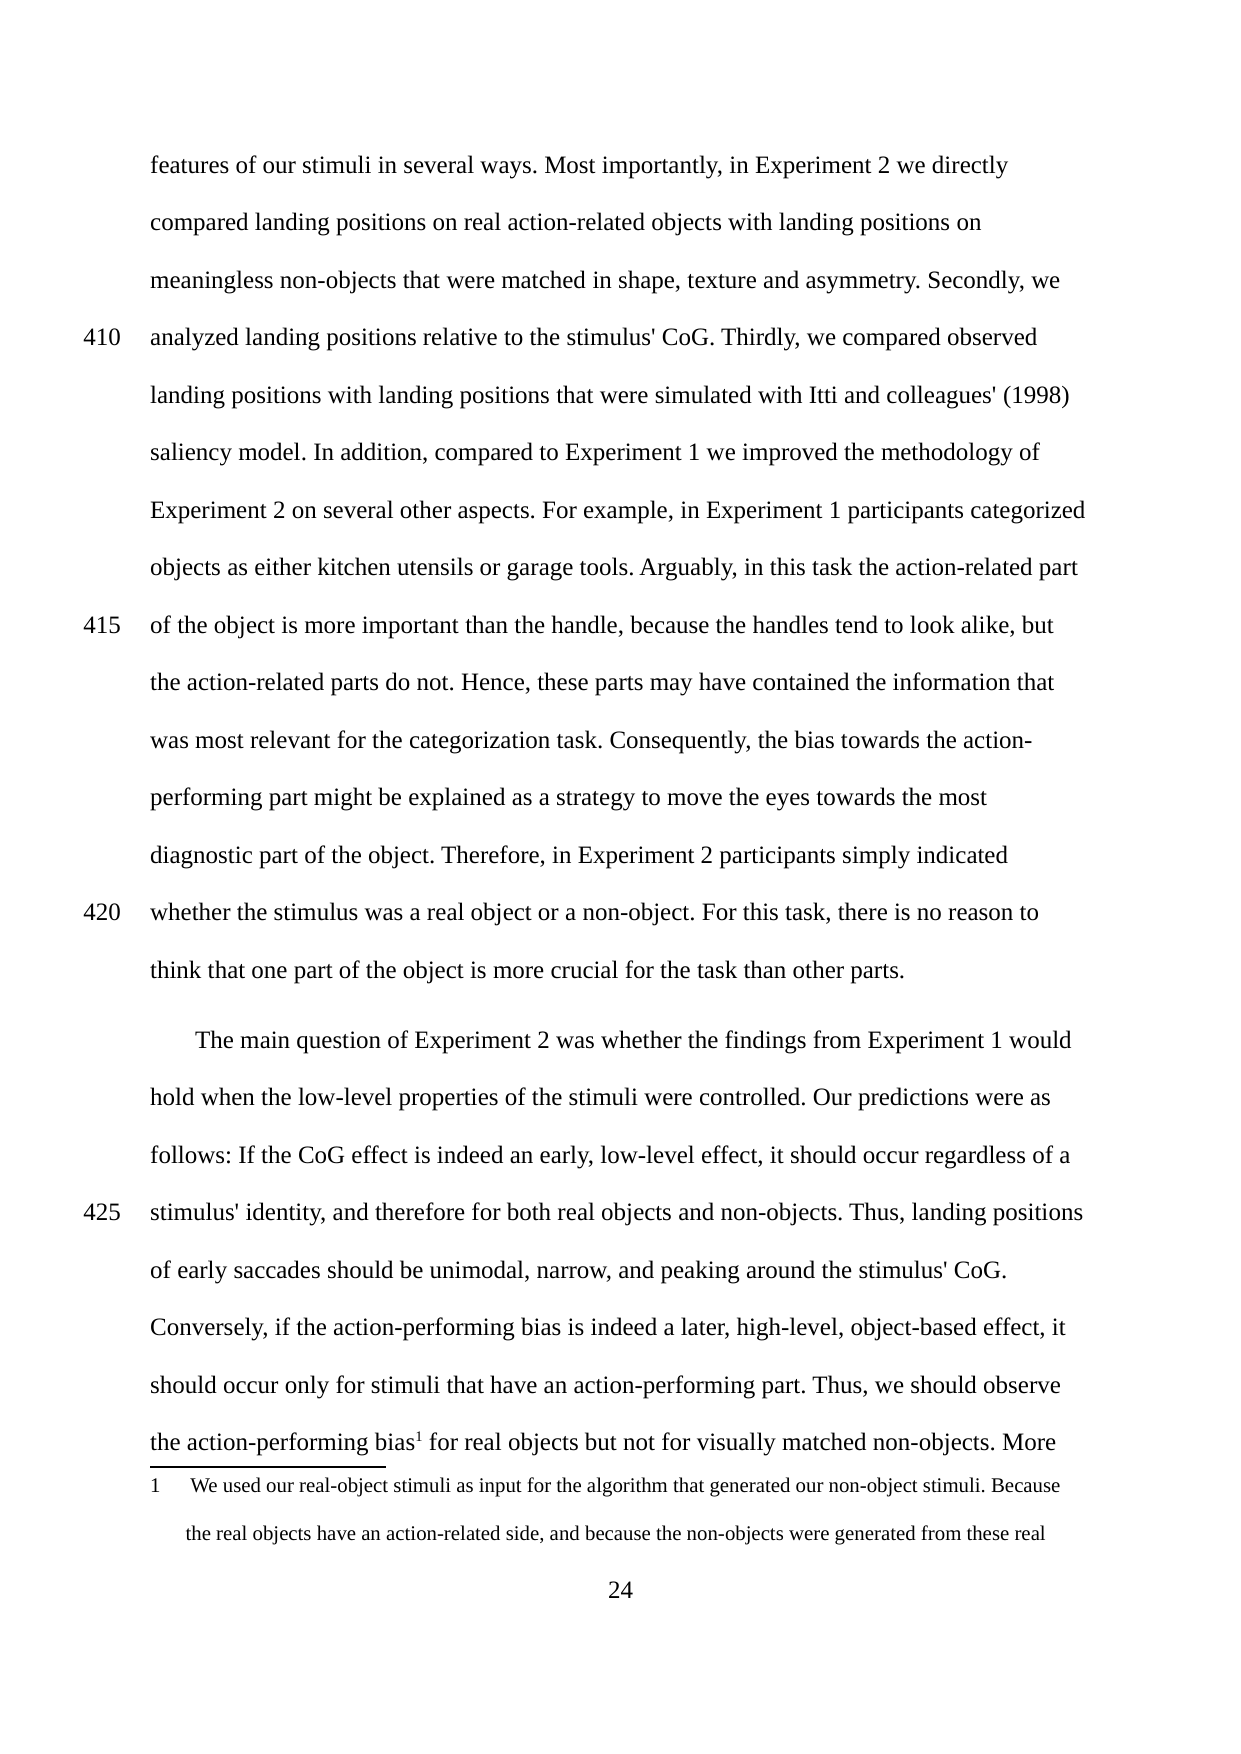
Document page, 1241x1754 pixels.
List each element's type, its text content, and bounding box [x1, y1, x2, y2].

text features of our stimuli in several ways. Most importantly, in Experiment 2 we directly compared landing positions on real action-related objects with landing positions on meaningless non-objects that were matched in shape, texture and asymmetry. Secondly, we analyzed landing positions relative to the stimulus' CoG. Thirdly, we compared observed landing positions with landing positions that were simulated with Itti and colleagues' (1998) saliency model. In addition, compared to Experiment 1 we improved the methodology of Experiment 2 on several other aspects. For example, in Experiment 1 participants categorized objects as either kitchen utensils or garage tools. Arguably, in this task the action-related part of the object is more important than the handle, because the handles tend to look alike, but the action-related parts do not. Hence, these parts may have contained the information that was most relevant for the categorization task. Consequently, the bias towards the action-performing part might be explained as a strategy to move the eyes towards the most diagnostic part of the object. Therefore, in Experiment 2 participants simply indicated whether the stimulus was a real object or a non-object. For this task, there is no reason to think that one part of the object is more crucial for the task than other parts. [150, 150, 1091, 984]
text We used our real-object stimuli as input for the algorithm that generated our non-object stimuli. Because the real objects have an action-related side, and because the non-objects were generated from these real [150, 1473, 1091, 1545]
text The main question of Experiment 2 was whether the findings from Experiment 1 would hold when the low-level properties of the stimuli were controlled. Our predictions were as follows: If the CoG effect is indeed an early, low-level effect, it should occur regardless of a stimulus' identity, and therefore for both real objects and non-objects. Thus, landing positions of early saccades should be unimodal, narrow, and peaking around the stimulus' CoG. Conversely, if the action-performing bias is indeed a later, high-level, object-based effect, it should occur only for stimuli that have an action-performing part. Thus, we should observe the action-performing bias for real objects but not for visually matched non-objects. More [150, 1025, 1091, 1456]
